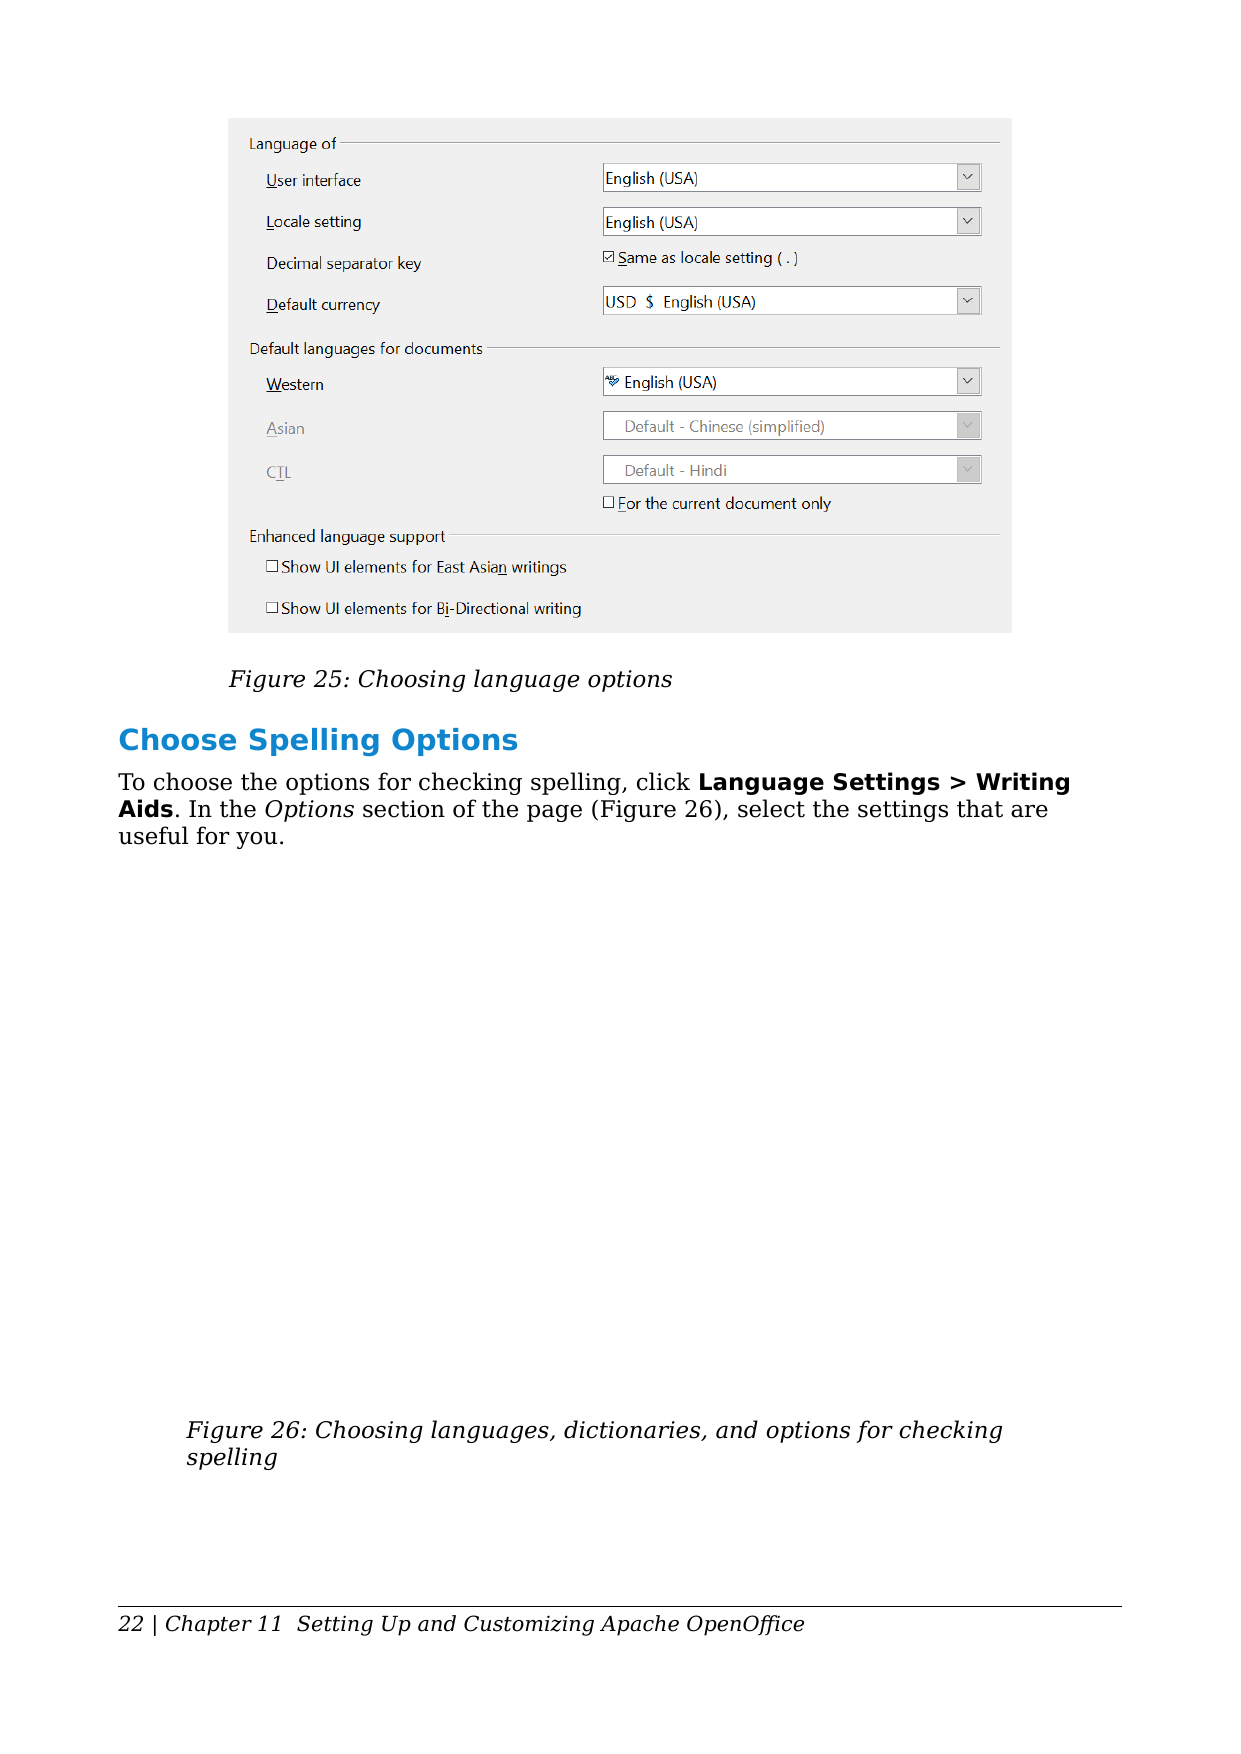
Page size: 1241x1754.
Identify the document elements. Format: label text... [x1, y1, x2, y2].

subtitle Choose Spelling Options [118, 723, 1122, 757]
text Figure 26: Choosing languages, dictionaries, and options for checking spelling [186, 874, 1054, 1471]
text Figure 25: Choosing language options [229, 666, 1011, 692]
text To choose the options for checking spelling, click Language Settings > Writing Aids. In the Options section of the page (Figure 26), select the settings that are useful for you. [118, 769, 1122, 849]
picture [228, 118, 1012, 633]
